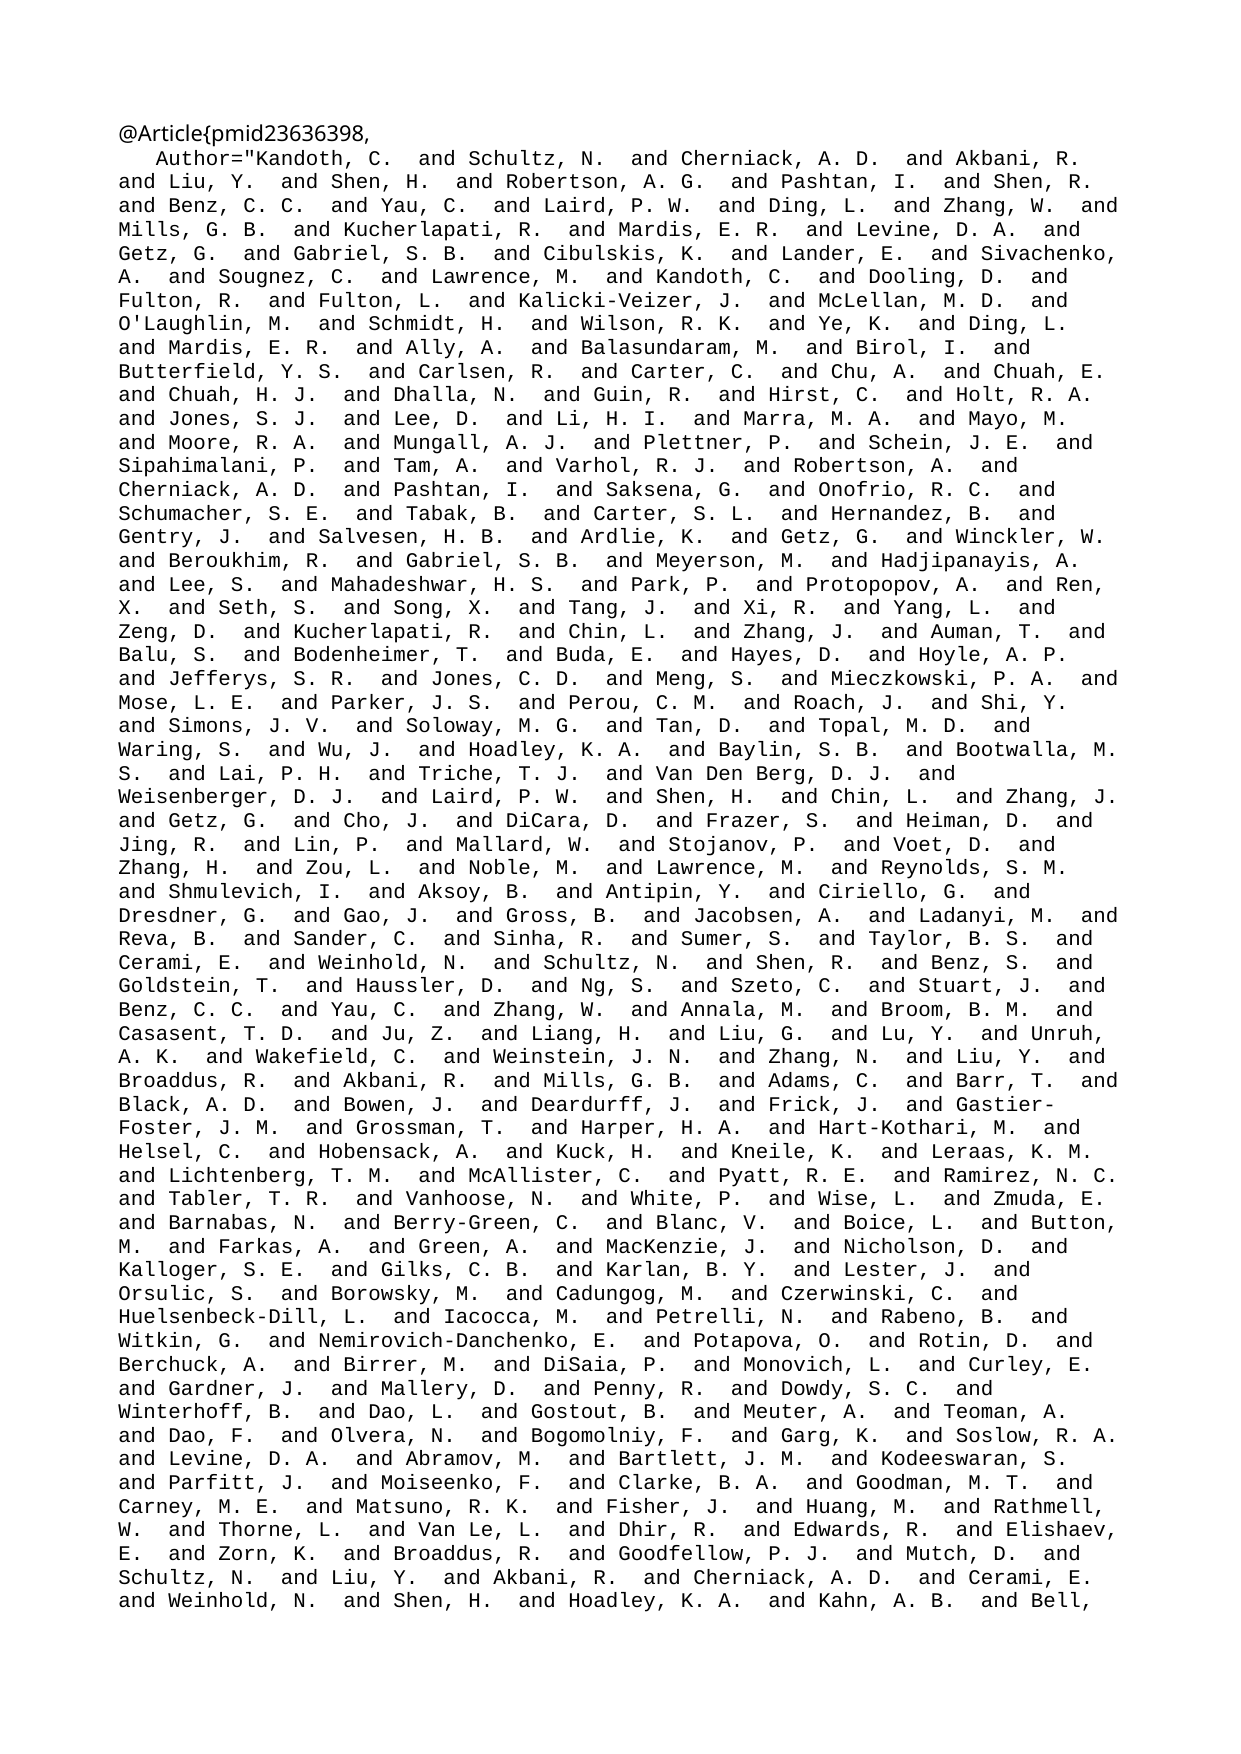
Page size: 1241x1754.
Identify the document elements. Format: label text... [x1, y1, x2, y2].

text Author="Kandoth, C. and Schultz, N. and Cherniack, A. D. and Akbani, R. and Liu, Y. and Shen, H. and Robertson, A. G. and Pashtan, I. and Shen, R. and Benz, C. C. and Yau, C. and Laird, P. W. and Ding, L. and Zhang, W. and Mills, G. B. and Kucherlapati, R. and Mardis, E. R. and Levine, D. A. and Getz, G. and Gabriel, S. B. and Cibulskis, K. and Lander, E. and Sivachenko, A. and Sougnez, C. and Lawrence, M. and Kandoth, C. and Dooling, D. and Fulton, R. and Fulton, L. and Kalicki-Veizer, J. and McLellan, M. D. and O'Laughlin, M. and Schmidt, H. and Wilson, R. K. and Ye, K. and Ding, L. and Mardis, E. R. and Ally, A. and Balasundaram, M. and Birol, I. and Butterfield, Y. S. and Carlsen, R. and Carter, C. and Chu, A. and Chuah, E. and Chuah, H. J. and Dhalla, N. and Guin, R. and Hirst, C. and Holt, R. A. and Jones, S. J. and Lee, D. and Li, H. I. and Marra, M. A. and Mayo, M. and Moore, R. A. and Mungall, A. J. and Plettner, P. and Schein, J. E. and Sipahimalani, P. and Tam, A. and Varhol, R. J. and Robertson, A. and Cherniack, A. D. and Pashtan, I. and Saksena, G. and Onofrio, R. C. and Schumacher, S. E. and Tabak, B. and Carter, S. L. and Hernandez, B. and Gentry, J. and Salvesen, H. B. and Ardlie, K. and Getz, G. and Winckler, W. and Beroukhim, R. and Gabriel, S. B. and Meyerson, M. and Hadjipanayis, A. and Lee, S. and Mahadeshwar, H. S. and Park, P. and Protopopov, A. and Ren, X. and Seth, S. and Song, X. and Tang, J. and Xi, R. and Yang, L. and Zeng, D. and Kucherlapati, R. and Chin, L. and Zhang, J. and Auman, T. and Balu, S. and Bodenheimer, T. and Buda, E. and Hayes, D. and Hoyle, A. P. and Jefferys, S. R. and Jones, C. D. and Meng, S. and Mieczkowski, P. A. and Mose, L. E. and Parker, J. S. and Perou, C. M. and Roach, J. and Shi, Y. and Simons, J. V. and Soloway, M. G. and Tan, D. and Topal, M. D. and Waring, S. and Wu, J. and Hoadley, K. A. and Baylin, S. B. and Bootwalla, M. S. and Lai, P. H. and Triche, T. J. and Van Den Berg, D. J. and Weisenberger, D. J. and Laird, P. W. and Shen, H. and Chin, L. and Zhang, J. and Getz, G. and Cho, J. and DiCara, D. and Frazer, S. and Heiman, D. and Jing, R. and Lin, P. and Mallard, W. and Stojanov, P. and Voet, D. and Zhang, H. and Zou, L. and Noble, M. and Lawrence, M. and Reynolds, S. M. and Shmulevich, I. and Aksoy, B. and Antipin, Y. and Ciriello, G. and Dresdner, G. and Gao, J. and Gross, B. and Jacobsen, A. and Ladanyi, M. and Reva, B. and Sander, C. and Sinha, R. and Sumer, S. and Taylor, B. S. and Cerami, E. and Weinhold, N. and Schultz, N. and Shen, R. and Benz, S. and Goldstein, T. and Haussler, D. and Ng, S. and Szeto, C. and Stuart, J. and Benz, C. C. and Yau, C. and Zhang, W. and Annala, M. and Broom, B. M. and Casasent, T. D. and Ju, Z. and Liang, H. and Liu, G. and Lu, Y. and Unruh, A. K. and Wakefield, C. and Weinstein, J. N. and Zhang, N. and Liu, Y. and Broaddus, R. and Akbani, R. and Mills, G. B. and Adams, C. and Barr, T. and Black, A. D. and Bowen, J. and Deardurff, J. and Frick, J. and Gastier-Foster, J. M. and Grossman, T. and Harper, H. A. and Hart-Kothari, M. and Helsel, C. and Hobensack, A. and Kuck, H. and Kneile, K. and Leraas, K. M. and Lichtenberg, T. M. and McAllister, C. and Pyatt, R. E. and Ramirez, N. C. and Tabler, T. R. and Vanhoose, N. and White, P. and Wise, L. and Zmuda, E. and Barnabas, N. and Berry-Green, C. and Blanc, V. and Boice, L. and Button, M. and Farkas, A. and Green, A. and MacKenzie, J. and Nicholson, D. and Kalloger, S. E. and Gilks, C. B. and Karlan, B. Y. and Lester, J. and Orsulic, S. and Borowsky, M. and Cadungog, M. and Czerwinski, C. and Huelsenbeck-Dill, L. and Iacocca, M. and Petrelli, N. and Rabeno, B. and Witkin, G. and Nemirovich-Danchenko, E. and Potapova, O. and Rotin, D. and Berchuck, A. and Birrer, M. and DiSaia, P. and Monovich, L. and Curley, E. and Gardner, J. and Mallery, D. and Penny, R. and Dowdy, S. C. and Winterhoff, B. and Dao, L. and Gostout, B. and Meuter, A. and Teoman, A. and Dao, F. and Olvera, N. and Bogomolniy, F. and Garg, K. and Soslow, R. A. and Levine, D. A. and Abramov, M. and Bartlett, J. M. and Kodeeswaran, S. and Parfitt, J. and Moiseenko, F. and Clarke, B. A. and Goodman, M. T. and Carney, M. E. and Matsuno, R. K. and Fisher, J. and Huang, M. and Rathmell, W. and Thorne, L. and Van Le, L. and Dhir, R. and Edwards, R. and Elishaev, E. and Zorn, K. and Broaddus, R. and Goodfellow, P. J. and Mutch, D. and Schultz, N. and Liu, Y. and Akbani, R. and Cherniack, A. D. and Cerami, E. and Weinhold, N. and Shen, H. and Hoadley, K. A. and Kahn, A. B. and Bell, [118, 148, 1122, 1614]
text @Article{pmid23636398, [118, 118, 1122, 148]
